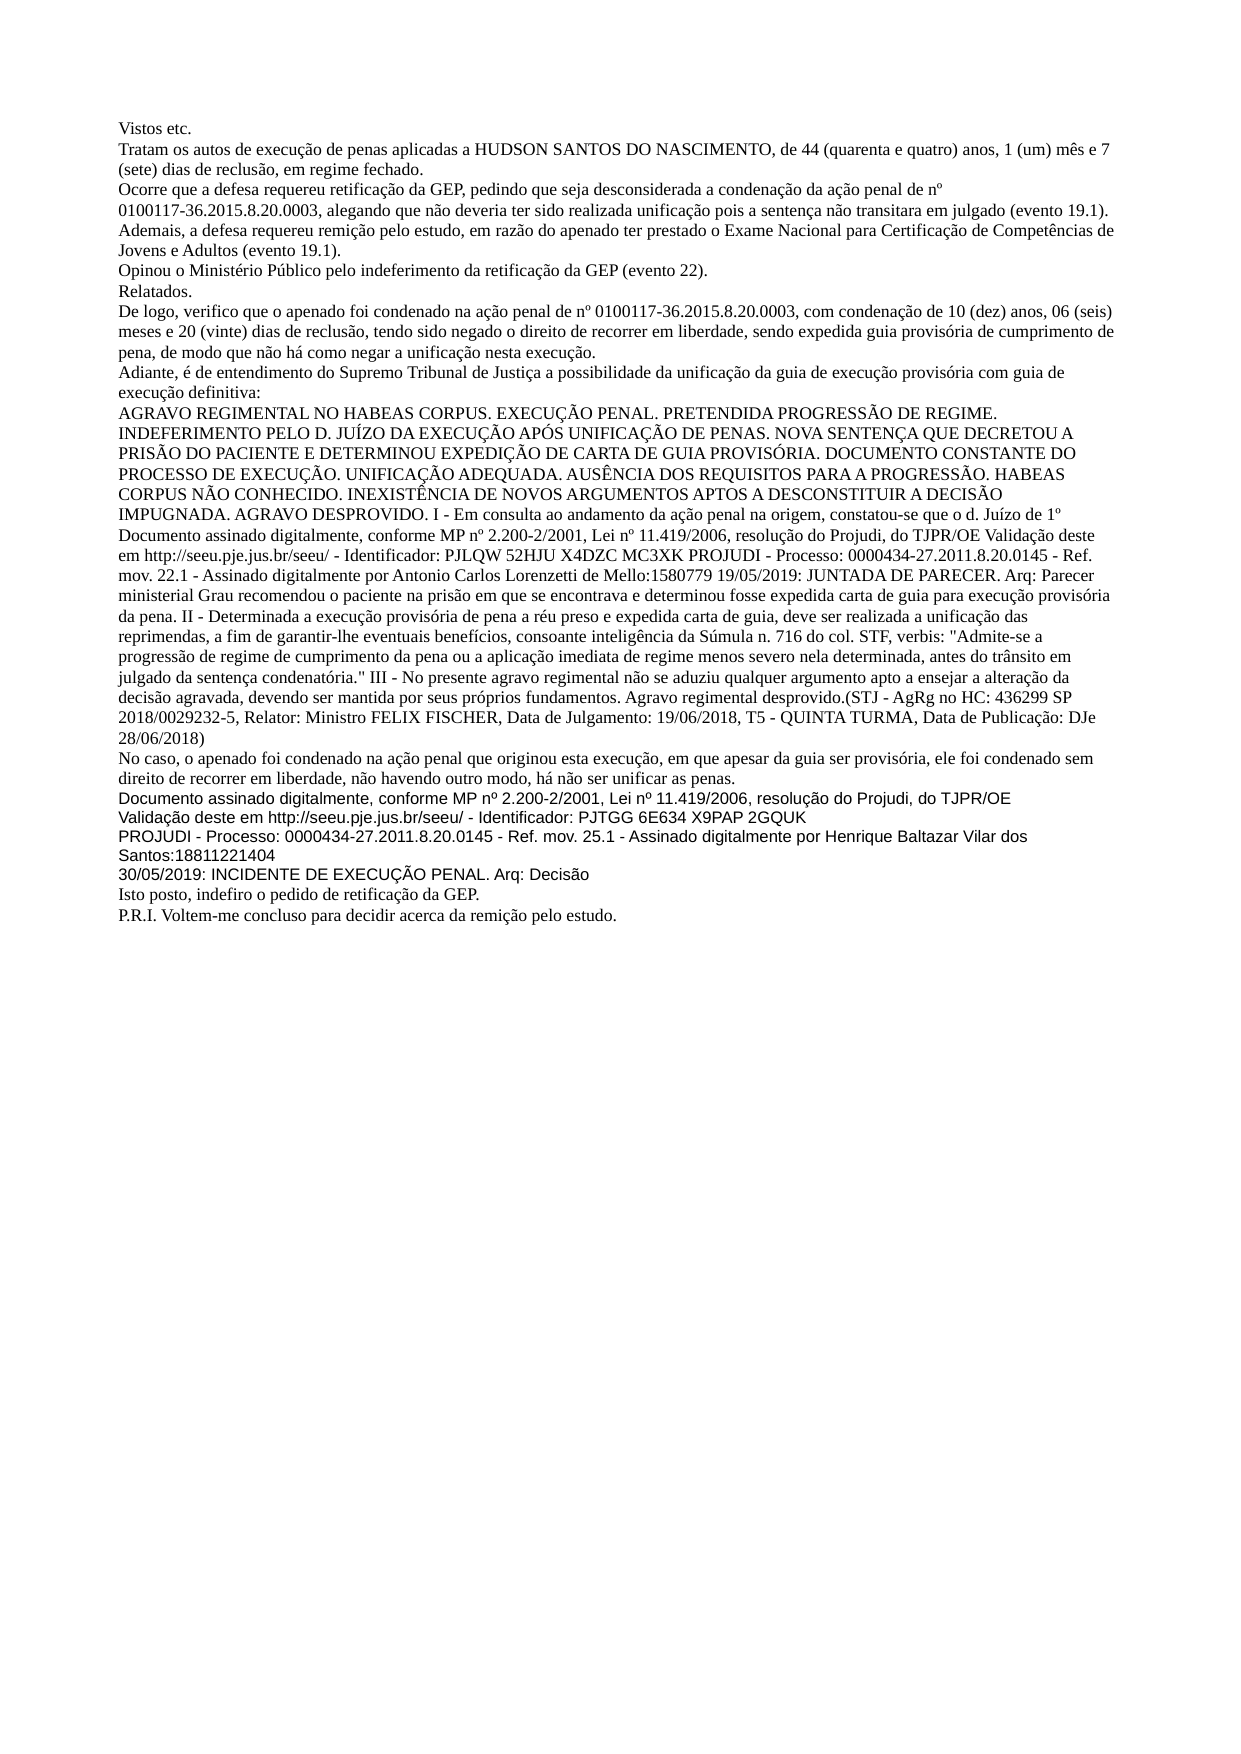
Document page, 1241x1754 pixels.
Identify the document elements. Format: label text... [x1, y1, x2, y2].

text Ocorre que a defesa requereu retificação da GEP, pedindo que seja desconsiderada a condenação da ação penal de nº [118, 179, 1122, 199]
text progressão de regime de cumprimento da pena ou a aplicação imediata de regime menos severo nela determinada, antes do trânsito em [118, 646, 1122, 667]
text Documento assinado digitalmente, conforme MP nº 2.200-2/2001, Lei nº 11.419/2006, resolução do Projudi, do TJPR/OE Validação deste [118, 524, 1122, 545]
text Documento assinado digitalmente, conforme MP nº 2.200-2/2001, Lei nº 11.419/2006, resolução do Projudi, do TJPR/OE [118, 788, 1122, 808]
text AGRAVO REGIMENTAL NO HABEAS CORPUS. EXECUÇÃO PENAL. PRETENDIDA PROGRESSÃO DE REGIME. [118, 402, 1122, 423]
text 2018/0029232-5, Relator: Ministro FELIX FISCHER, Data de Julgamento: 19/06/2018, T5 - QUINTA TURMA, Data de Publicação: DJe [118, 707, 1122, 727]
text Jovens e Adultos (evento 19.1). [118, 240, 1122, 260]
text 28/06/2018) [118, 727, 1122, 748]
text reprimendas, a fim de garantir-lhe eventuais benefícios, consoante inteligência da Súmula n. 716 do col. STF, verbis: "Admite-se a [118, 626, 1122, 646]
text ministerial Grau recomendou o paciente na prisão em que se encontrava e determinou fosse expedida carta de guia para execução provisória [118, 585, 1122, 606]
text INDEFERIMENTO PELO D. JUÍZO DA EXECUÇÃO APÓS UNIFICAÇÃO DE PENAS. NOVA SENTENÇA QUE DECRETOU A [118, 423, 1122, 443]
text PROCESSO DE EXECUÇÃO. UNIFICAÇÃO ADEQUADA. AUSÊNCIA DOS REQUISITOS PARA A PROGRESSÃO. HABEAS [118, 463, 1122, 484]
text em http://seeu.pje.jus.br/seeu/ - Identificador: PJLQW 52HJU X4DZC MC3XK PROJUDI - Processo: 0000434-27.2011.8.20.0145 - Ref. [118, 545, 1122, 565]
text De logo, verifico que o apenado foi condenado na ação penal de nº 0100117-36.2015.8.20.0003, com condenação de 10 (dez) anos, 06 (seis) [118, 301, 1122, 321]
text No caso, o apenado foi condenado na ação penal que originou esta execução, em que apesar da guia ser provisória, ele foi condenado sem [118, 748, 1122, 768]
text mov. 22.1 - Assinado digitalmente por Antonio Carlos Lorenzetti de Mello:1580779 19/05/2019: JUNTADA DE PARECER. Arq: Parecer [118, 565, 1122, 585]
text IMPUGNADA. AGRAVO DESPROVIDO. I - Em consulta ao andamento da ação penal na origem, constatou-se que o d. Juízo de 1º [118, 504, 1122, 524]
text CORPUS NÃO CONHECIDO. INEXISTÊNCIA DE NOVOS ARGUMENTOS APTOS A DESCONSTITUIR A DECISÃO [118, 484, 1122, 504]
text P.R.I. Voltem-me concluso para decidir acerca da remição pelo estudo. [118, 904, 1122, 925]
text meses e 20 (vinte) dias de reclusão, tendo sido negado o direito de recorrer em liberdade, sendo expedida guia provisória de cumprimento de [118, 321, 1122, 342]
text decisão agravada, devendo ser mantida por seus próprios fundamentos. Agravo regimental desprovido.(STJ - AgRg no HC: 436299 SP [118, 687, 1122, 707]
text PROJUDI - Processo: 0000434-27.2011.8.20.0145 - Ref. mov. 25.1 - Assinado digitalmente por Henrique Baltazar Vilar dos Santos:18811221404 [118, 827, 1122, 865]
text direito de recorrer em liberdade, não havendo outro modo, há não ser unificar as penas. [118, 768, 1122, 788]
text Relatados. [118, 281, 1122, 301]
text Ademais, a defesa requereu remição pelo estudo, em razão do apenado ter prestado o Exame Nacional para Certificação de Competências de [118, 220, 1122, 240]
text 30/05/2019: INCIDENTE DE EXECUÇÃO PENAL. Arq: Decisão [118, 865, 1122, 884]
text Adiante, é de entendimento do Supremo Tribunal de Justiça a possibilidade da unificação da guia de execução provisória com guia de [118, 362, 1122, 382]
text Vistos etc. [118, 118, 1122, 138]
text PRISÃO DO PACIENTE E DETERMINOU EXPEDIÇÃO DE CARTA DE GUIA PROVISÓRIA. DOCUMENTO CONSTANTE DO [118, 443, 1122, 463]
text julgado da sentença condenatória." III - No presente agravo regimental não se aduziu qualquer argumento apto a ensejar a alteração da [118, 667, 1122, 687]
text da pena. II - Determinada a execução provisória de pena a réu preso e expedida carta de guia, deve ser realizada a unificação das [118, 606, 1122, 626]
text (sete) dias de reclusão, em regime fechado. [118, 159, 1122, 179]
text 0100117-36.2015.8.20.0003, alegando que não deveria ter sido realizada unificação pois a sentença não transitara em julgado (evento 19.1). [118, 199, 1122, 220]
text Isto posto, indefiro o pedido de retificação da GEP. [118, 884, 1122, 904]
text pena, de modo que não há como negar a unificação nesta execução. [118, 342, 1122, 362]
text Opinou o Ministério Público pelo indeferimento da retificação da GEP (evento 22). [118, 260, 1122, 281]
text execução definitiva: [118, 382, 1122, 402]
text Validação deste em http://seeu.pje.jus.br/seeu/ - Identificador: PJTGG 6E634 X9PAP 2GQUK [118, 808, 1122, 827]
text Tratam os autos de execução de penas aplicadas a HUDSON SANTOS DO NASCIMENTO, de 44 (quarenta e quatro) anos, 1 (um) mês e 7 [118, 138, 1122, 159]
